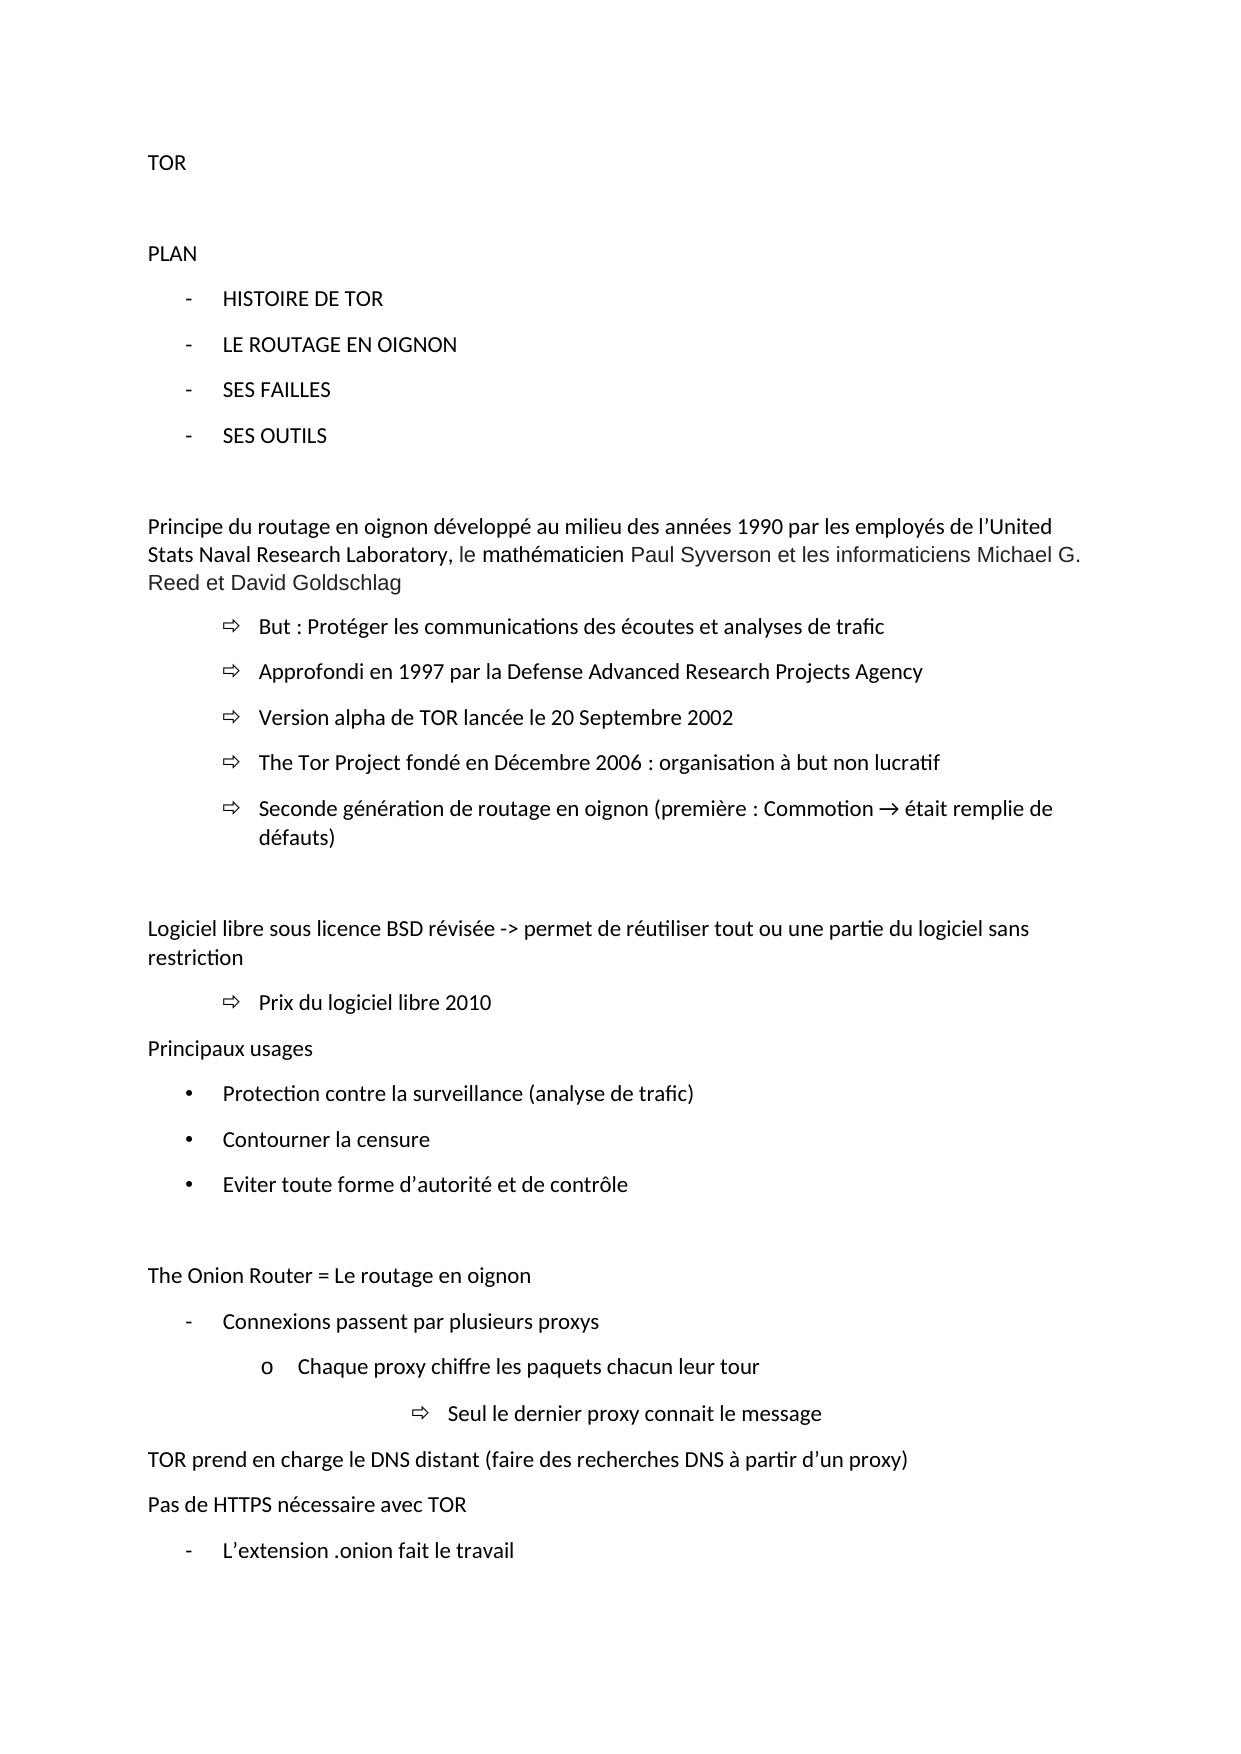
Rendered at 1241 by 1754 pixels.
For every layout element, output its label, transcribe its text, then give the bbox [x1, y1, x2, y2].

list Eviter toute forme d’autorité et de contrôle [185, 1170, 1093, 1198]
list SES FAILLES [185, 375, 1093, 403]
text Pas de HTTPS nécessaire avec TOR [148, 1490, 1093, 1518]
text The Onion Router = Le routage en oignon [148, 1261, 1093, 1289]
list Chaque proxy chiffre les paquets chacun leur tour [260, 1352, 1093, 1382]
text Principe du routage en oignon développé au milieu des années 1990 par les employés de l’United Stats Naval Research Laboratory, le mathématicien Paul Syverson et les informaticiens Michael G. Reed et David Goldschlag [148, 512, 1093, 594]
text TOR prend en charge le DNS distant (faire des recherches DNS à partir d’un proxy) [148, 1445, 1093, 1473]
list Seconde génération de routage en oignon (première : Commotion → était remplie de défauts) [221, 794, 1093, 851]
list Version alpha de TOR lancée le 20 Septembre 2002 [221, 703, 1093, 731]
list L’extension .onion fait le travail [185, 1536, 1093, 1564]
list Connexions passent par plusieurs proxys [185, 1307, 1093, 1335]
list Seul le dernier proxy connait le message [410, 1399, 1093, 1427]
list LE ROUTAGE EN OIGNON [185, 330, 1093, 358]
text TOR [148, 148, 1093, 176]
list Approfondi en 1997 par la Defense Advanced Research Projects Agency [221, 657, 1093, 686]
list Contourner la censure [185, 1125, 1093, 1153]
list Prix du logiciel libre 2010 [221, 988, 1093, 1016]
list But : Protéger les communications des écoutes et analyses de trafic [221, 612, 1093, 640]
text Principaux usages [148, 1034, 1093, 1062]
text PLAN [148, 239, 1093, 267]
list SES OUTILS [185, 421, 1093, 449]
list The Tor Project fondé en Décembre 2006 : organisation à but non lucratif [221, 748, 1093, 777]
list HISTOIRE DE TOR [185, 284, 1093, 312]
list Protection contre la surveillance (analyse de trafic) [185, 1079, 1093, 1107]
text Logiciel libre sous licence BSD révisée -> permet de réutiliser tout ou une partie du logiciel sans restriction [148, 914, 1093, 971]
